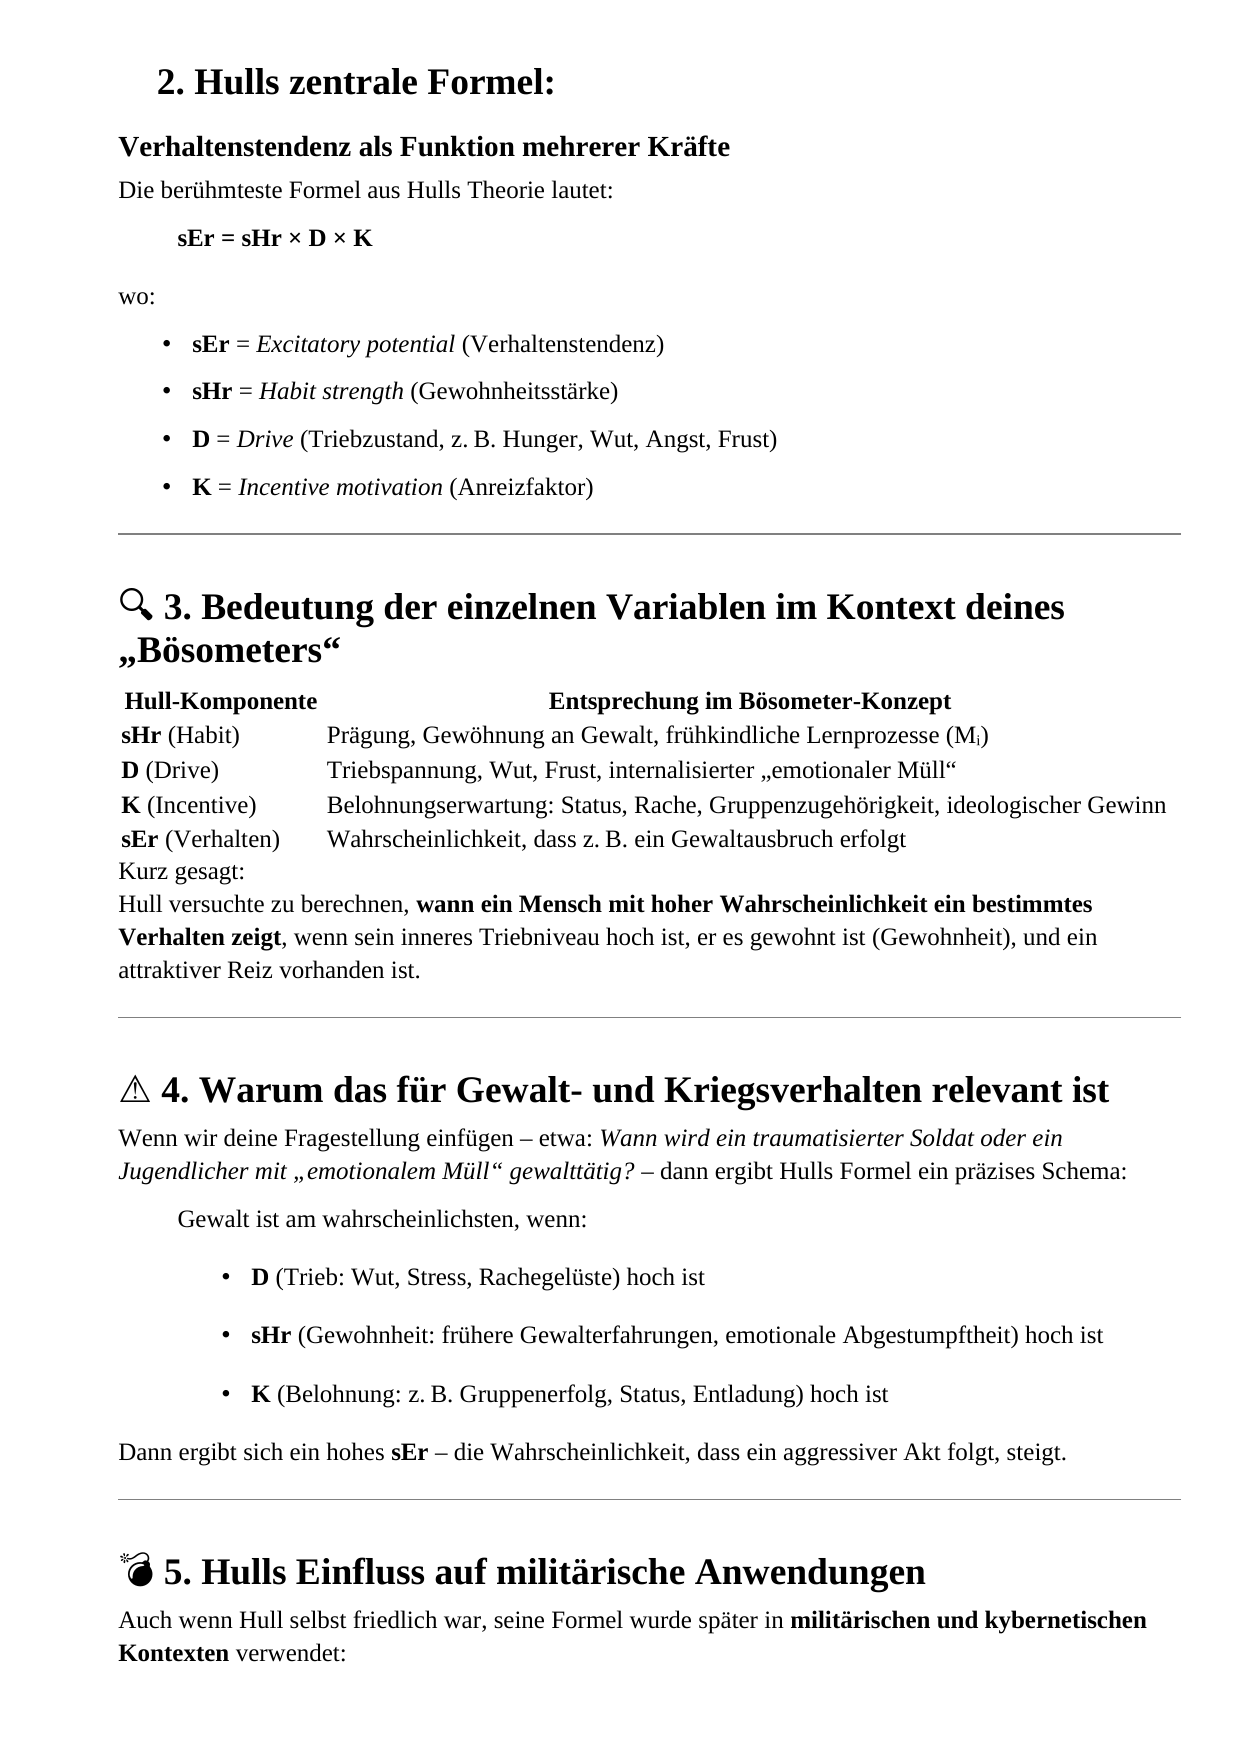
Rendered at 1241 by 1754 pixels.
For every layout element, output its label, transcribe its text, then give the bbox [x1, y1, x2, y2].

subtitle 💣 5. Hulls Einfluss auf militärische Anwendungen [118, 1549, 1181, 1593]
list sHr (Gewohnheit: frühere Gewalterfahrungen, emotionale Abgestumpftheit) hoch ist [222, 1320, 1122, 1349]
table_header Hull-Komponente [118, 683, 324, 718]
list K (Belohnung: z. B. Gruppenerfolg, Status, Entladung) hoch ist [222, 1379, 1122, 1407]
text Auch wenn Hull selbst friedlich war, seine Formel wurde später in militärischen und kybernetischen Kontexten verwendet: [118, 1605, 1181, 1667]
text wo: [118, 281, 1181, 310]
table_cell sHr (Habit) [118, 718, 324, 752]
text Dann ergibt sich ein hohes sEr – die Wahrscheinlichkeit, dass ein aggressiver Akt folgt, steigt. [118, 1437, 1181, 1466]
table_cell D (Drive) [118, 752, 324, 787]
table_cell sEr (Verhalten) [118, 821, 324, 856]
table_cell K (Incentive) [118, 787, 324, 821]
subtitle 📐 2. Hulls zentrale Formel: [118, 59, 1181, 102]
table_cell Belohnungserwartung: Status, Rache, Gruppenzugehörigkeit, ideologischer Gewinn [324, 787, 1176, 821]
text Kurz gesagt: Hull versuchte zu berechnen, wann ein Mensch mit hoher Wahrscheinlichkeit ein bestimmtes Verhalten zeigt, wenn sein inneres Triebniveau hoch ist, er es gewohnt ist (Gewohnheit), und ein attraktiver Reiz vorhanden ist. [118, 856, 1181, 984]
subtitle ⚠️ 4. Warum das für Gewalt- und Kriegsverhalten relevant ist [118, 1068, 1181, 1111]
text sEr = sHr × D × K [177, 223, 1122, 252]
list sEr = Excitatory potential (Verhaltenstendenz) [162, 329, 1181, 357]
text Die berühmteste Formel aus Hulls Theorie lautet: [118, 175, 1181, 204]
table_header Entsprechung im Bösometer-Konzept [324, 683, 1176, 718]
table_cell Triebspannung, Wut, Frust, internalisierter „emotionaler Müll“ [324, 752, 1176, 787]
list K = Incentive motivation (Anreizfaktor) [162, 472, 1181, 500]
subtitle 🔍 3. Bedeutung der einzelnen Variablen im Kontext deines „Bösometers“ [118, 584, 1181, 671]
table_cell Prägung, Gewöhnung an Gewalt, frühkindliche Lernprozesse (Mᵢ) [324, 718, 1176, 752]
list D = Drive (Triebzustand, z. B. Hunger, Wut, Angst, Frust) [162, 424, 1181, 453]
text Wenn wir deine Fragestellung einfügen – etwa: Wann wird ein traumatisierter Soldat oder ein Jugendlicher mit „emotionalem Müll“ gewalttätig? – dann ergibt Hulls Formel ein präzises Schema: [118, 1123, 1181, 1185]
table_cell Wahrscheinlichkeit, dass z. B. ein Gewaltausbruch erfolgt [324, 821, 1176, 856]
subtitle Verhaltenstendenz als Funktion mehrerer Kräfte [118, 129, 1181, 163]
list D (Trieb: Wut, Stress, Rachegelüste) hoch ist [222, 1262, 1122, 1291]
text Gewalt ist am wahrscheinlichsten, wenn: [177, 1204, 1122, 1233]
list sHr = Habit strength (Gewohnheitsstärke) [162, 376, 1181, 405]
